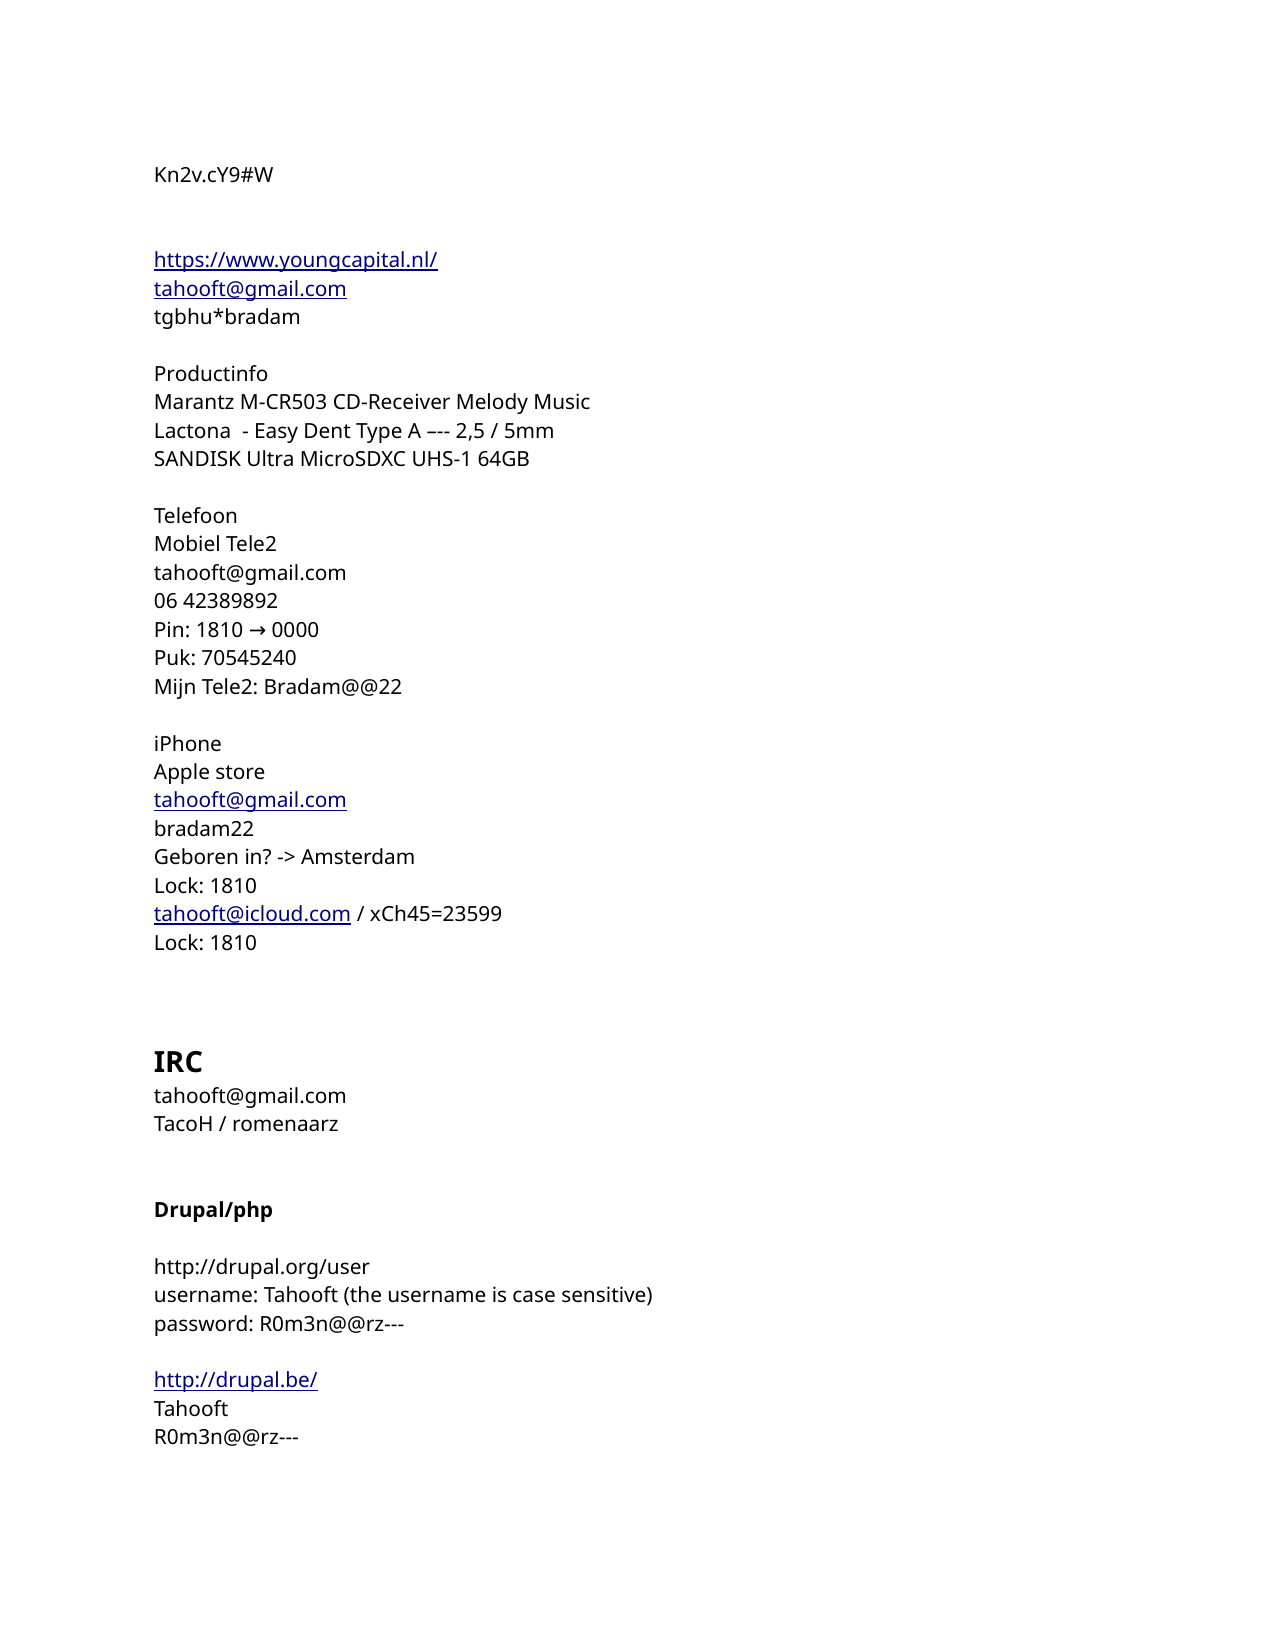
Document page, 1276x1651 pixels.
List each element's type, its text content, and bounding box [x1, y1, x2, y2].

text tgbhu*bradam [147, 302, 1128, 331]
text password: R0m3n@@rz--- [147, 1309, 1128, 1337]
text Lock: 1810 [147, 871, 1128, 899]
text Productinfo [147, 359, 1128, 387]
text R0m3n@@rz--- [147, 1422, 1128, 1451]
text username: Tahooft (the username is case sensitive) [147, 1280, 1128, 1309]
text https://www.youngcapital.nl/ [147, 245, 1128, 274]
text tahooft@gmail.com [147, 274, 1128, 302]
text SANDISK Ultra MicroSDXC UHS-1 64GB [147, 444, 1128, 473]
text Drupal/php [147, 1195, 1128, 1223]
text Geboren in? -> Amsterdam [147, 842, 1128, 871]
text Lock: 1810 [147, 928, 1128, 956]
text Tahooft [147, 1394, 1128, 1422]
text bradam22 [147, 814, 1128, 842]
text tahooft@gmail.com [147, 1081, 1128, 1109]
text Mijn Tele2: Bradam@@22 [147, 672, 1128, 700]
text Puk: 70545240 [147, 643, 1128, 672]
text http://drupal.be/ [147, 1366, 1128, 1394]
text 06 42389892 [147, 586, 1128, 615]
text tahooft@gmail.com [147, 786, 1128, 814]
text http://drupal.org/user [147, 1252, 1128, 1280]
text IRC [147, 1041, 1128, 1081]
text Marantz M-CR503 CD-Receiver Melody Music [147, 387, 1128, 416]
text TacoH / romenaarz [147, 1109, 1128, 1138]
text Lactona - Easy Dent Type A –-- 2,5 / 5mm [147, 416, 1128, 444]
text iPhone [147, 729, 1128, 757]
text Mobiel Tele2 [147, 529, 1128, 558]
text Kn2v.cY9#W [147, 154, 1128, 188]
text Telefoon [147, 501, 1128, 529]
text Apple store [147, 757, 1128, 786]
text tahooft@icloud.com / xCh45=23599 [147, 899, 1128, 928]
text tahooft@gmail.com [147, 558, 1128, 586]
text Pin: 1810 → 0000 [147, 615, 1128, 643]
